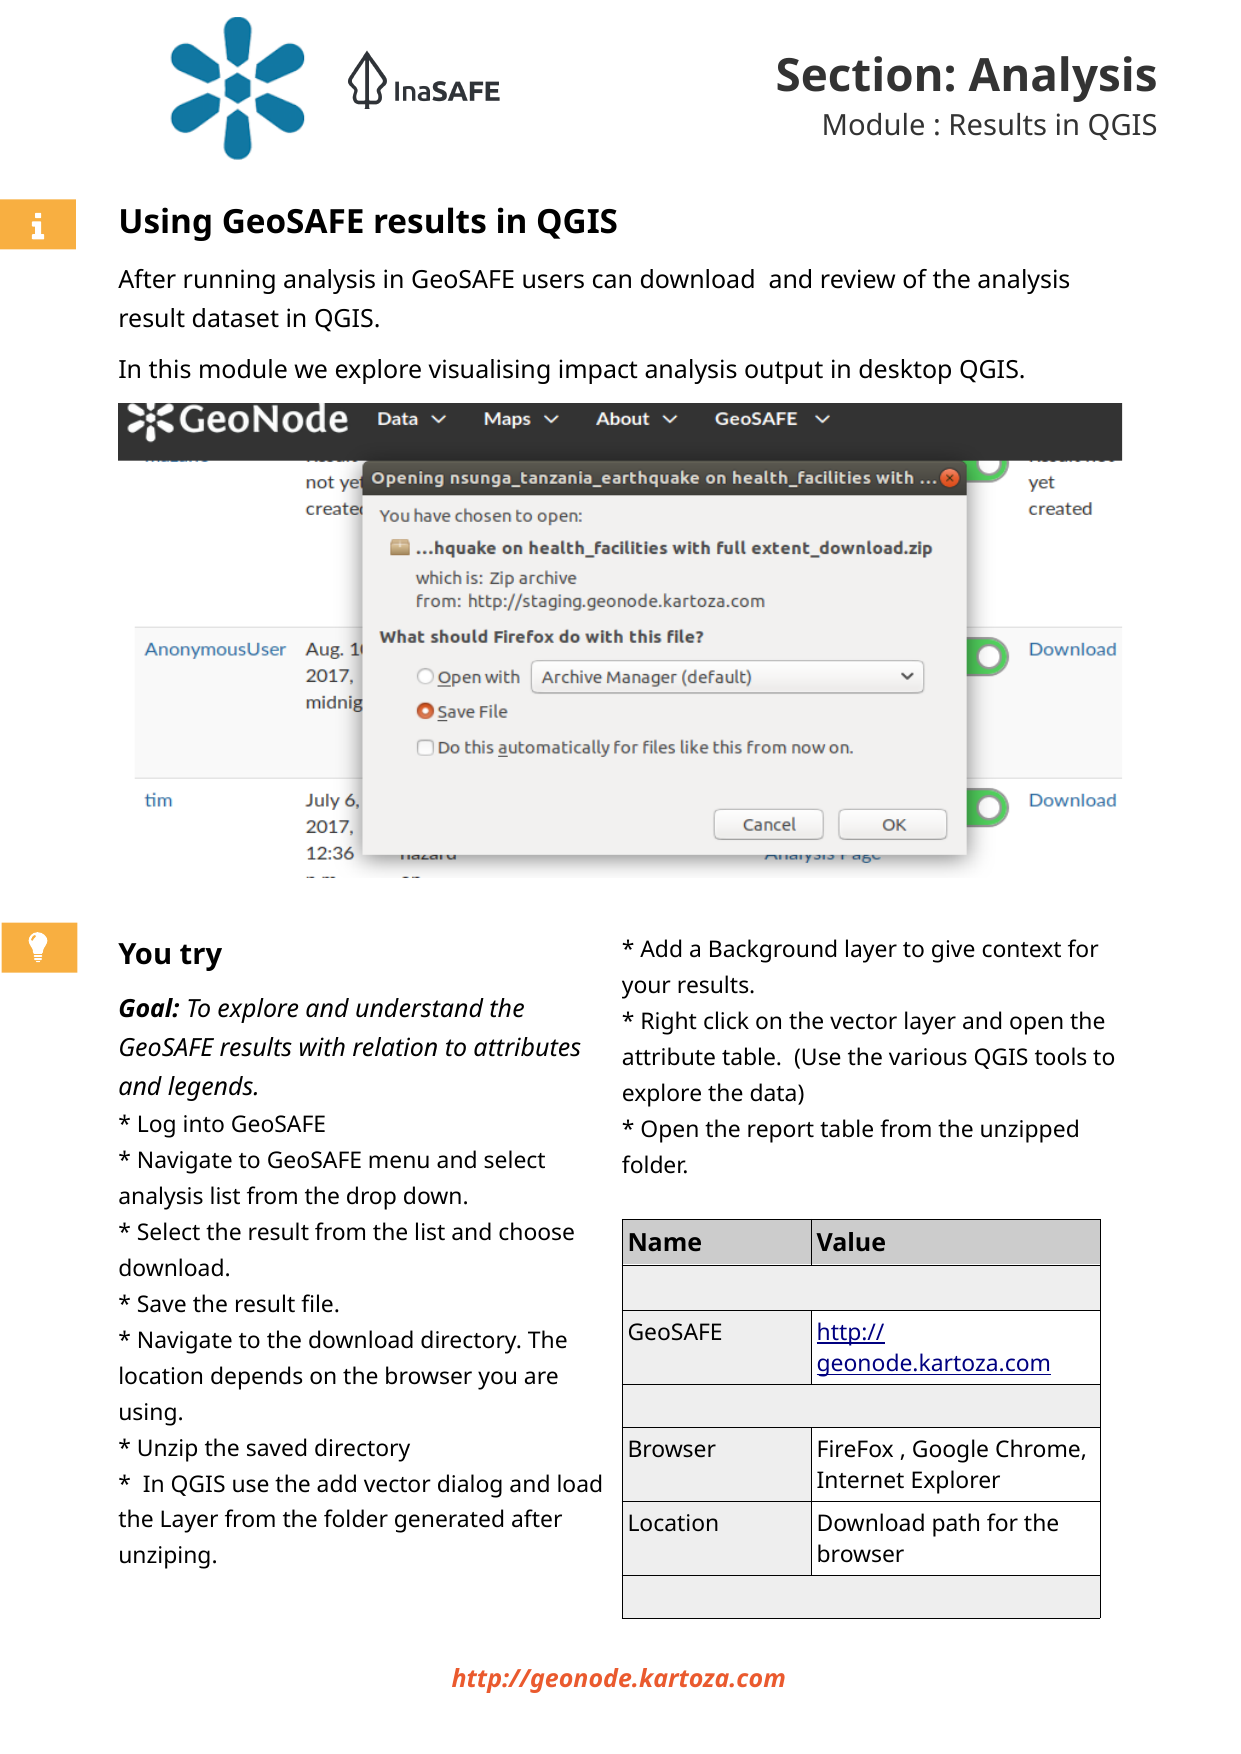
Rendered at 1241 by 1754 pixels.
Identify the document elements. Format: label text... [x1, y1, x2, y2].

table_cell Location [623, 1502, 811, 1575]
text In this module we explore visualising impact analysis output in desktop QGIS. [118, 352, 1122, 386]
table_cell Browser [623, 1428, 811, 1501]
text * Navigate to GeoSAFE menu and select analysis list from the drop down. [118, 1144, 619, 1211]
table_cell Download path for the browser [812, 1502, 1100, 1575]
picture [328, 32, 525, 129]
table_cell [623, 1266, 1100, 1310]
text Goal: To explore and understand the GeoSAFE results with relation to attributes and legends. [118, 991, 619, 1103]
text After running analysis in GeoSAFE users can download and review of the analysis result dataset in QGIS. [118, 262, 1122, 335]
table_cell [623, 1576, 1100, 1618]
text You try [118, 933, 619, 973]
text * Navigate to the download directory. The location depends on the browser you are using. [118, 1324, 619, 1427]
text * Log into GeoSAFE [118, 1108, 619, 1139]
subtitle Using GeoSAFE results in QGIS [118, 198, 1122, 243]
text * Unzip the saved directory [118, 1432, 619, 1463]
table_cell GeoSAFE [623, 1311, 811, 1384]
table_header Value [812, 1220, 1100, 1264]
table_cell http://geonode.kartoza.com [812, 1311, 1100, 1384]
picture [166, 17, 309, 160]
table_cell FireFox , Google Chrome, Internet Explorer [812, 1428, 1100, 1501]
text * Add a Background layer to give context for your results. [622, 933, 1122, 1000]
text * Select the result from the list and choose download. [118, 1216, 619, 1283]
text * Save the result file. [118, 1288, 619, 1319]
picture [118, 403, 1123, 878]
table_header Name [623, 1220, 811, 1264]
text * In QGIS use the add vector dialog and load the Layer from the folder generated after unziping. [118, 1467, 619, 1571]
text * Open the report table from the unzipped folder. [622, 1113, 1122, 1180]
table_cell [623, 1385, 1100, 1427]
text * Right click on the vector layer and open the attribute table. (Use the various QGIS tools to explore the data) [622, 1005, 1122, 1108]
